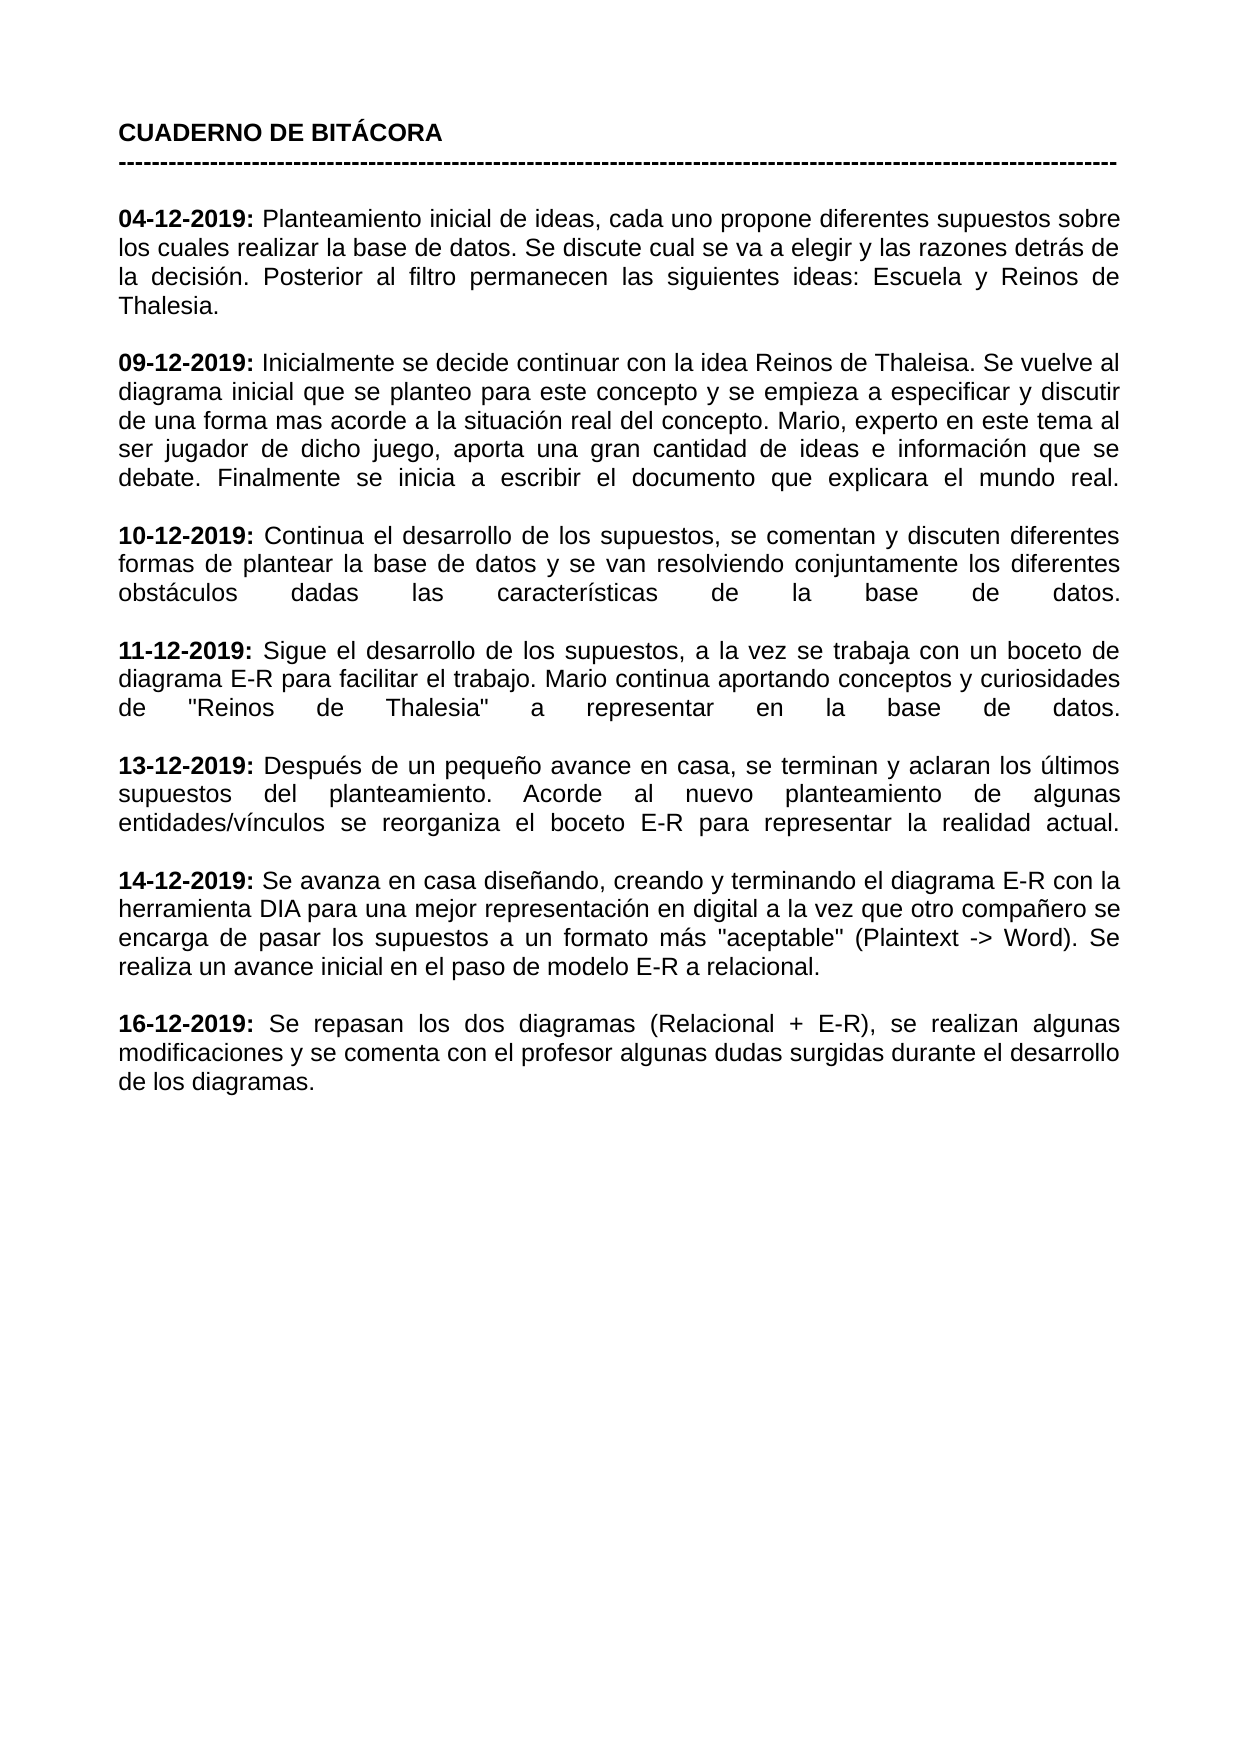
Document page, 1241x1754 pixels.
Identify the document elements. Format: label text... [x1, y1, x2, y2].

text CUADERNO DE BITÁCORA ------------------------------------------------------------------------------------------------------------------------ [118, 118, 1122, 204]
text 16-12-2019: Se repasan los dos diagramas (Relacional + E-R), se realizan algunas modificaciones y se comenta con el profesor algunas dudas surgidas durante el desarrollo de los diagramas. [118, 1009, 1122, 1096]
text 14-12-2019: Se avanza en casa diseñando, creando y terminando el diagrama E-R con la herramienta DIA para una mejor representación en digital a la vez que otro compañero se encarga de pasar los supuestos a un formato más "aceptable" (Plaintext -> Word). Se realiza un avance inicial en el paso de modelo E-R a relacional. [118, 866, 1122, 981]
text 04-12-2019: Planteamiento inicial de ideas, cada uno propone diferentes supuestos sobre los cuales realizar la base de datos. Se discute cual se va a elegir y las razones detrás de la decisión. Posterior al filtro permanecen las siguientes ideas: Escuela y Reinos de Thalesia. [118, 204, 1122, 348]
text 13-12-2019: Después de un pequeño avance en casa, se terminan y aclaran los últimos supuestos del planteamiento. Acorde al nuevo planteamiento de algunas entidades/vínculos se reorganiza el boceto E-R para representar la realidad actual. [118, 751, 1122, 866]
text 10-12-2019: Continua el desarrollo de los supuestos, se comentan y discuten diferentes formas de plantear la base de datos y se van resolviendo conjuntamente los diferentes obstáculos dadas las características de la base de datos. [118, 521, 1122, 636]
text 11-12-2019: Sigue el desarrollo de los supuestos, a la vez se trabaja con un boceto de diagrama E-R para facilitar el trabajo. Mario continua aportando conceptos y curiosidades de "Reinos de Thalesia" a representar en la base de datos. [118, 636, 1122, 751]
text 09-12-2019: Inicialmente se decide continuar con la idea Reinos de Thaleisa. Se vuelve al diagrama inicial que se planteo para este concepto y se empieza a especificar y discutir de una forma mas acorde a la situación real del concepto. Mario, experto en este tema al ser jugador de dicho juego, aporta una gran cantidad de ideas e información que se debate. Finalmente se inicia a escribir el documento que explicara el mundo real. [118, 348, 1122, 521]
